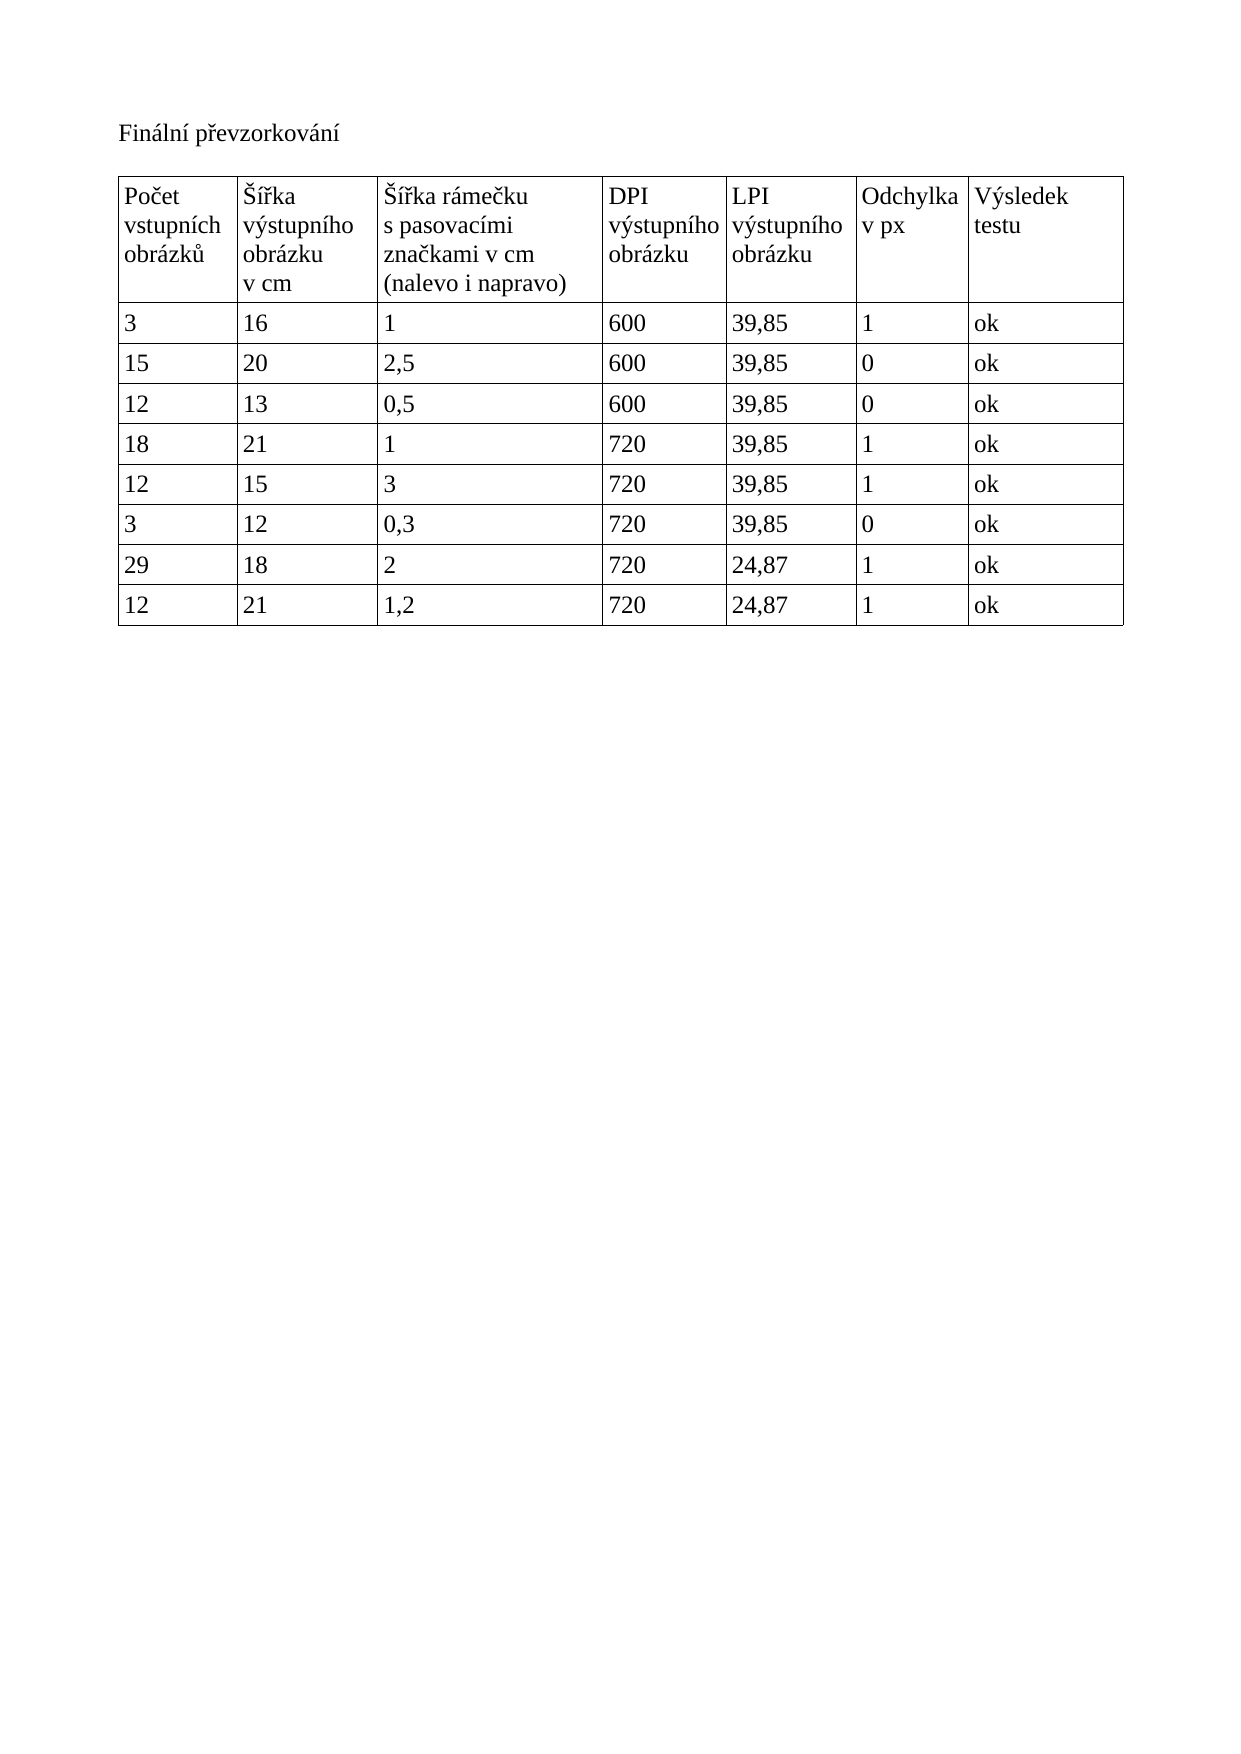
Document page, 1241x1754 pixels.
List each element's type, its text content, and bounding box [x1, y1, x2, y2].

table_cell 3 [378, 465, 602, 504]
table_cell 18 [238, 545, 377, 584]
table_cell 15 [238, 465, 377, 504]
table_cell 1 [857, 545, 968, 584]
text Finální převzorkování [118, 118, 1122, 147]
table_cell 21 [238, 424, 377, 463]
table_cell 24,87 [727, 545, 856, 584]
table_cell 720 [603, 585, 726, 625]
table_cell 13 [238, 384, 377, 423]
table_cell 1 [857, 303, 968, 342]
table_cell ok [969, 465, 1123, 504]
table_cell 29 [119, 545, 237, 584]
table_cell 1 [857, 585, 968, 625]
table_cell ok [969, 344, 1123, 383]
table_cell 600 [603, 344, 726, 383]
table_cell 1 [378, 303, 602, 342]
table_cell 39,85 [727, 505, 856, 544]
table_header DPI výstupního obrázku [603, 177, 726, 302]
table_header Šířka výstupního obrázku v cm [238, 177, 377, 302]
table_cell 12 [238, 505, 377, 544]
table_cell 1,2 [378, 585, 602, 625]
table_cell 600 [603, 384, 726, 423]
table_cell 39,85 [727, 303, 856, 342]
table_cell 21 [238, 585, 377, 625]
table_cell 24,87 [727, 585, 856, 625]
table_cell 12 [119, 585, 237, 625]
table_cell 39,85 [727, 384, 856, 423]
table_cell ok [969, 384, 1123, 423]
table_cell 39,85 [727, 465, 856, 504]
table_cell 15 [119, 344, 237, 383]
table_header Počet vstupních obrázků [119, 177, 237, 302]
table_cell 600 [603, 303, 726, 342]
table_cell 2 [378, 545, 602, 584]
table_cell 18 [119, 424, 237, 463]
table_cell 39,85 [727, 344, 856, 383]
table_cell 39,85 [727, 424, 856, 463]
table_header Odchylka v px [857, 177, 968, 302]
table_cell ok [969, 585, 1123, 625]
table_cell ok [969, 303, 1123, 342]
table_cell 720 [603, 545, 726, 584]
table_cell 1 [857, 465, 968, 504]
table_cell 2,5 [378, 344, 602, 383]
table_header LPI výstupního obrázku [727, 177, 856, 302]
table_header Šířka rámečku s pasovacími značkami v cm (nalevo i napravo) [378, 177, 602, 302]
table_cell 16 [238, 303, 377, 342]
table_cell 12 [119, 384, 237, 423]
table_cell 1 [857, 424, 968, 463]
table_cell 0,3 [378, 505, 602, 544]
table_cell 0 [857, 384, 968, 423]
table_header Výsledek testu [969, 177, 1123, 302]
table_cell ok [969, 545, 1123, 584]
table_cell 720 [603, 424, 726, 463]
table_cell 0 [857, 505, 968, 544]
table_cell 1 [378, 424, 602, 463]
table_cell 0,5 [378, 384, 602, 423]
table_cell ok [969, 505, 1123, 544]
table_cell 720 [603, 505, 726, 544]
table_cell 3 [119, 303, 237, 342]
table_cell 12 [119, 465, 237, 504]
table_cell ok [969, 424, 1123, 463]
table_cell 0 [857, 344, 968, 383]
table_cell 20 [238, 344, 377, 383]
table_cell 3 [119, 505, 237, 544]
table_cell 720 [603, 465, 726, 504]
